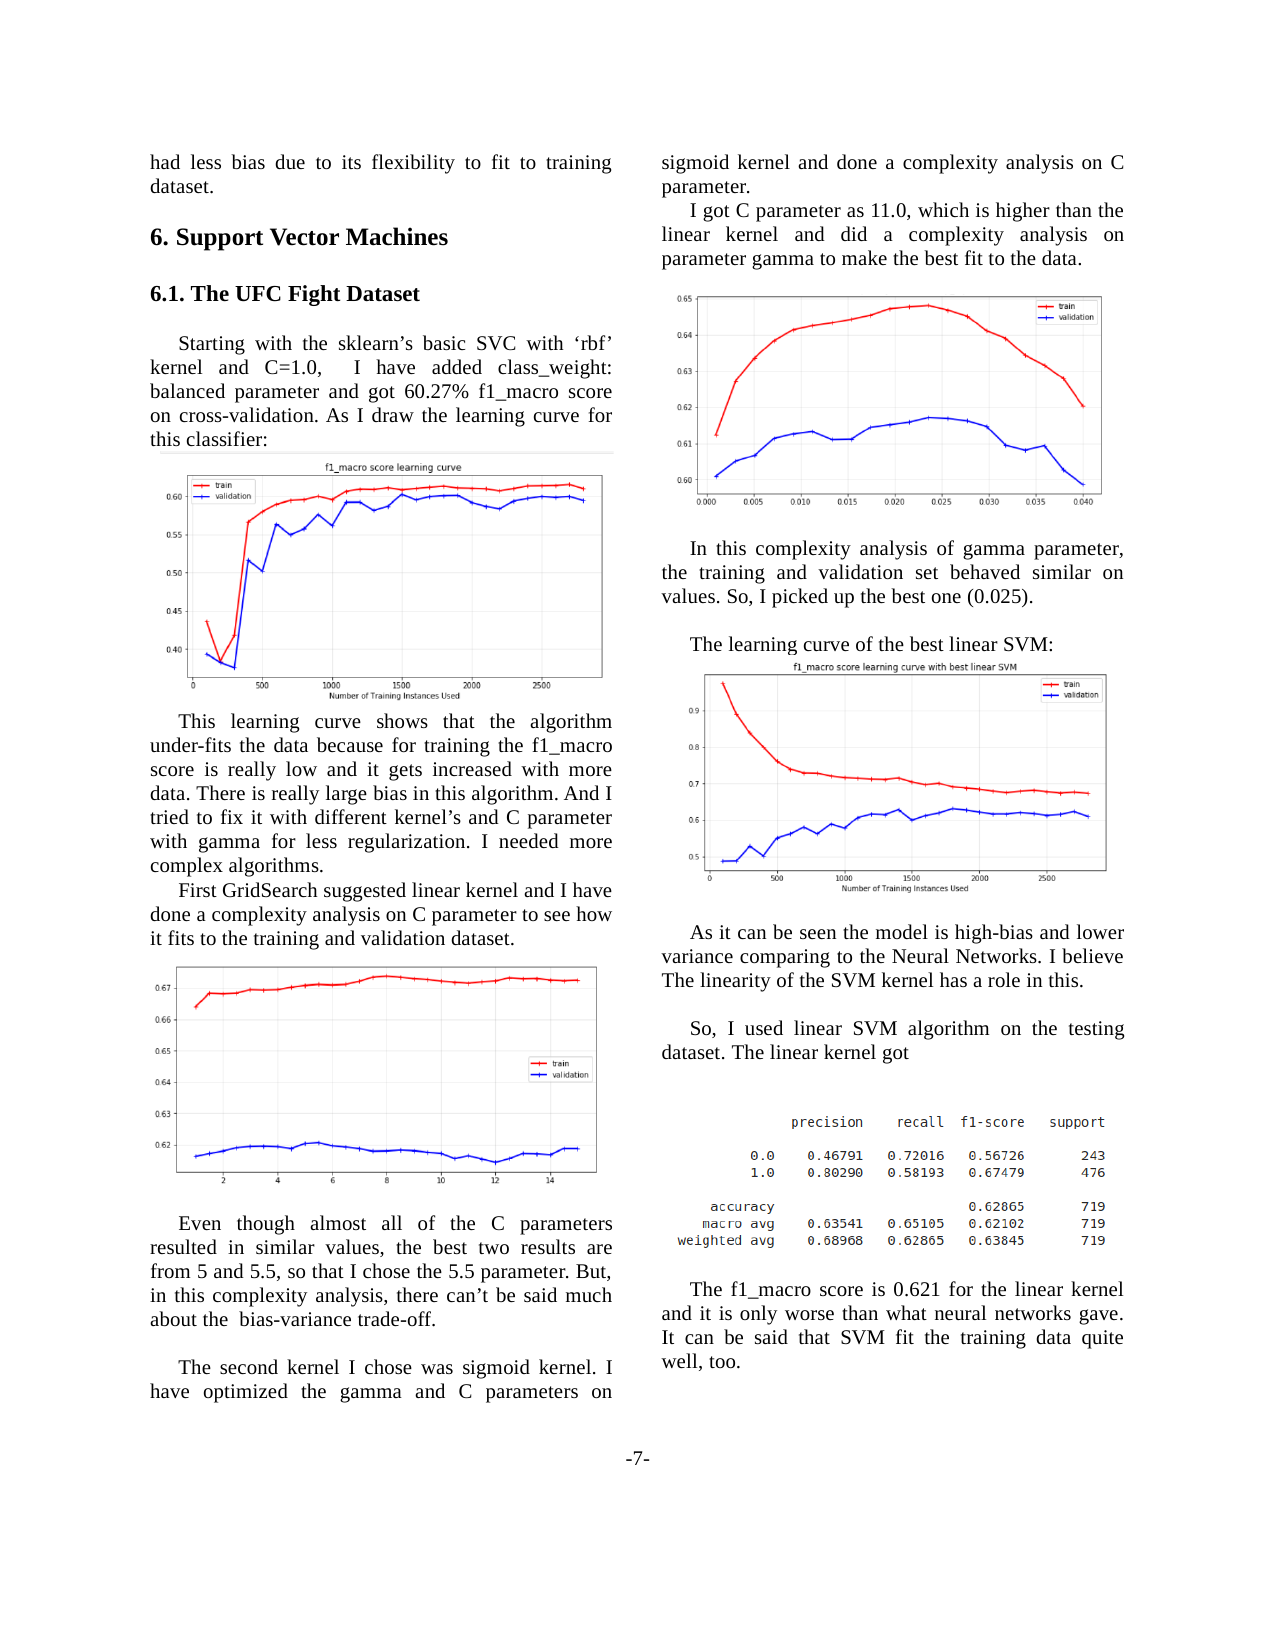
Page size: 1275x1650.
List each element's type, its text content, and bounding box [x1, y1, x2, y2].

text I got C parameter as 11.0, which is higher than the linear kernel and did a complexity analysis on parameter gamma to make the best fit to the data. [661, 198, 1125, 270]
picture [661, 294, 1125, 512]
text The second kernel I chose was sigmoid kernel. I have optimized the gamma and C parameters on [150, 1355, 613, 1403]
text had less bias due to its flexibility to fit to training dataset. [150, 150, 613, 198]
text Even though almost all of the C parameters resulted in similar values, the best two results are from 5 and 5.5, so that I chose the 5.5 parameter. But, in this complexity analysis, there can’t be said much about the bias-variance trade-off. [150, 1211, 613, 1331]
text The f1_macro score is 0.621 for the linear kernel and it is only worse than what neural networks gave. It can be said that SVM fit the training data quite well, too. [661, 1276, 1125, 1373]
text In this complexity analysis of gamma parameter, the training and validation set behaved similar on values. So, I picked up the best one (0.025). [661, 535, 1125, 608]
text The learning curve of the best linear SVM: [661, 632, 1125, 655]
picture [150, 451, 614, 709]
text sigmoid kernel and done a complexity analysis on C parameter. [661, 150, 1125, 198]
picture [661, 1112, 1125, 1253]
picture [150, 965, 614, 1187]
text First GridSearch suggested linear kernel and I have done a complexity analysis on C parameter to see how it fits to the training and validation dataset. [150, 877, 613, 949]
picture [661, 655, 1125, 896]
text As it can be seen the model is high-bias and lower variance comparing to the Neural Networks. I believe The linearity of the SVM kernel has a role in this. [661, 920, 1125, 992]
text This learning curve shows that the algorithm under-fits the data because for training the f1_macro score is really low and it gets increased with more data. There is really large bias in this algorithm. And I tried to fix it with different kernel’s and C parameter with gamma for less regularization. I needed more complex algorithms. [150, 709, 613, 877]
text Starting with the sklearn’s basic SVC with ‘rbf’ kernel and C=1.0, I have added class_weight: balanced parameter and got 60.27% f1_macro score on cross-validation. As I draw the learning curve for this classifier: [150, 331, 613, 451]
subtitle 6.1. The UFC Fight Dataset [150, 280, 613, 307]
subtitle 6. Support Vector Machines [150, 222, 613, 251]
text So, I used linear SVM algorithm on the testing dataset. The linear kernel got [661, 1016, 1125, 1064]
